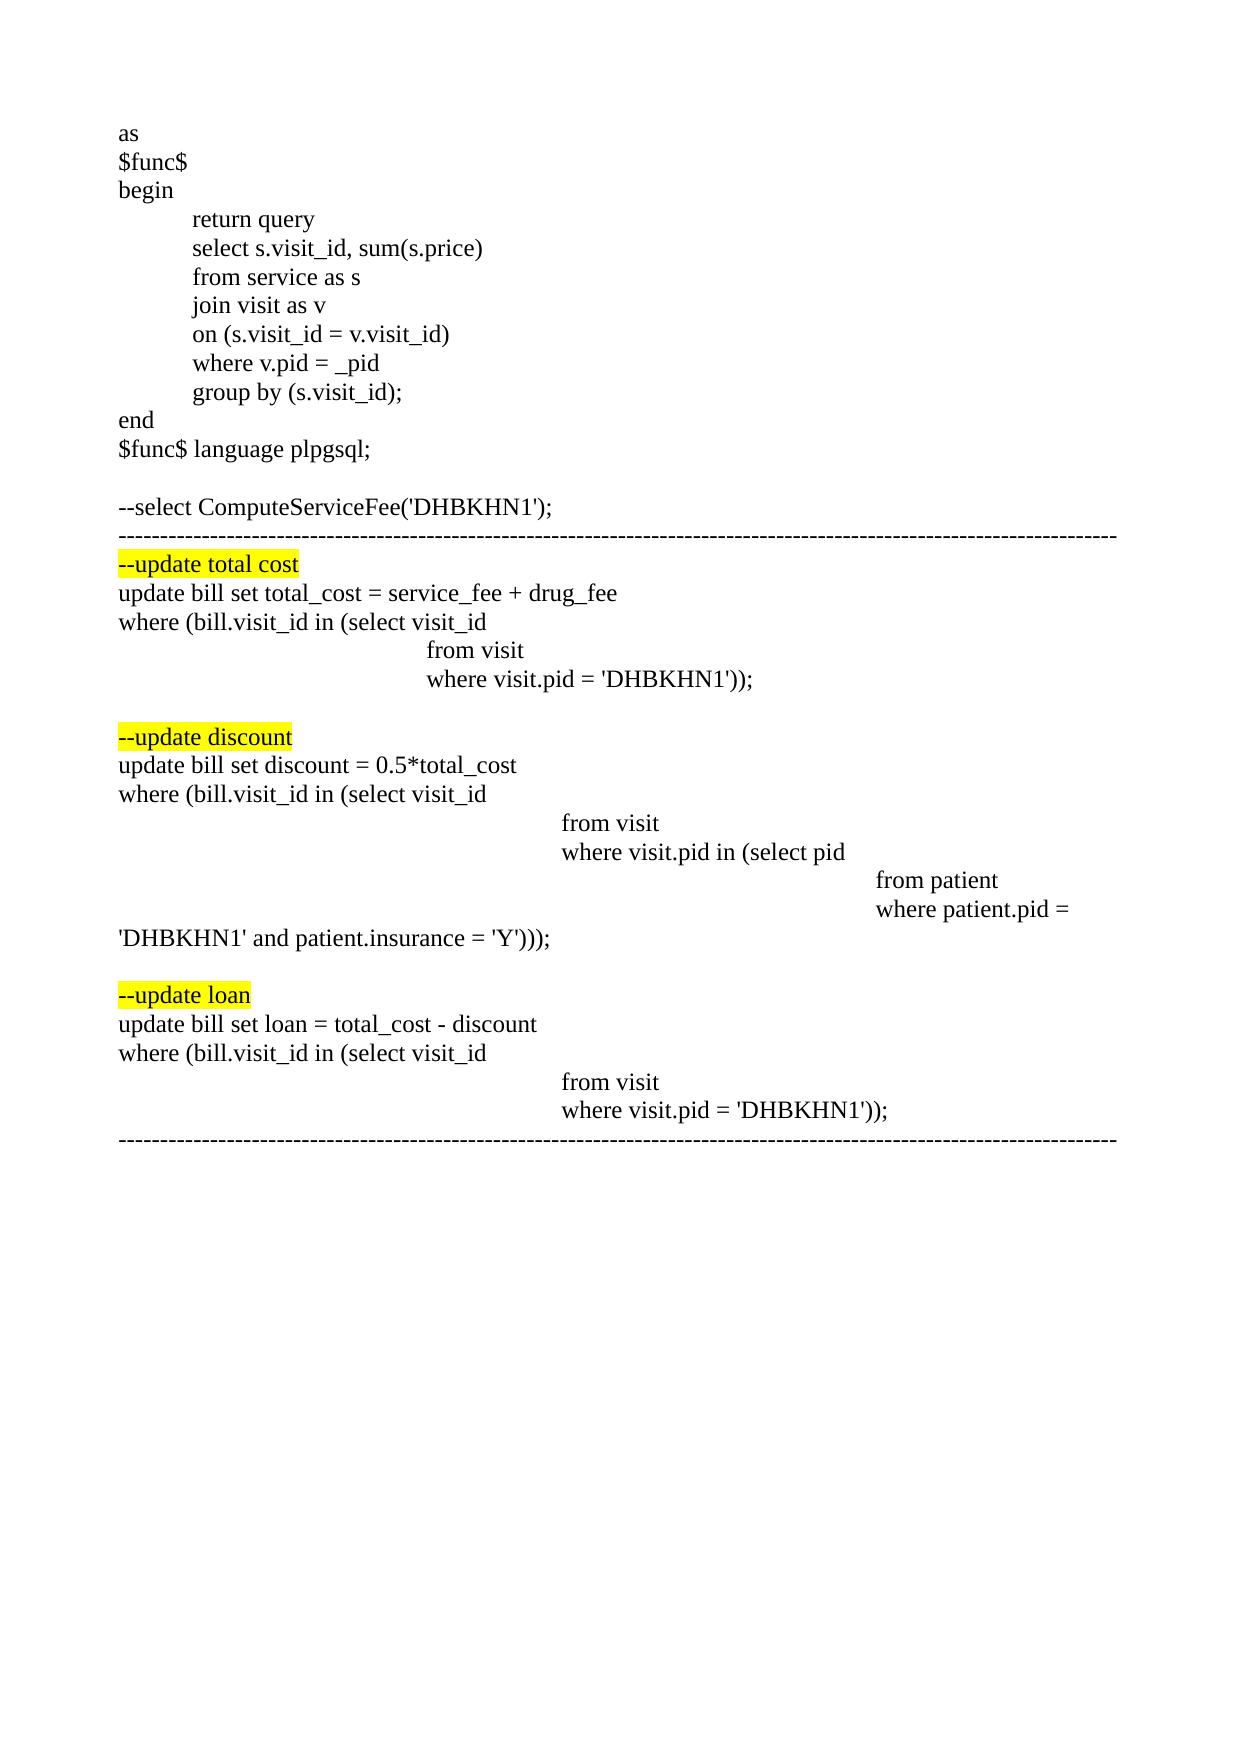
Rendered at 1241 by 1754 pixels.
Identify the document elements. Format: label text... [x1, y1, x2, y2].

text from visit [118, 1067, 1122, 1096]
text ------------------------------------------------------------------------------------------------------------------------ [118, 521, 1122, 549]
text return query [118, 204, 1122, 233]
text ------------------------------------------------------------------------------------------------------------------------ [118, 1124, 1122, 1153]
text where (bill.visit_id in (select visit_id [118, 1038, 1122, 1067]
text $func$ language plpgsql; [118, 434, 1122, 463]
text where (bill.visit_id in (select visit_id [118, 607, 1122, 636]
text as [118, 118, 1122, 147]
text --select ComputeServiceFee('DHBKHN1'); [118, 492, 1122, 521]
text join visit as v [118, 291, 1122, 319]
text from visit [118, 808, 1122, 837]
text select s.visit_id, sum(s.price) [118, 233, 1122, 262]
text --update loan [118, 981, 1122, 1009]
text update bill set loan = total_cost - discount [118, 1009, 1122, 1038]
text from patient [118, 866, 1122, 894]
text where (bill.visit_id in (select visit_id [118, 779, 1122, 808]
text from service as s [118, 262, 1122, 291]
text end [118, 406, 1122, 434]
text --update discount [118, 722, 1122, 751]
text on (s.visit_id = v.visit_id) [118, 319, 1122, 348]
text where visit.pid = 'DHBKHN1')); [118, 664, 1122, 693]
text from visit [118, 636, 1122, 664]
text begin [118, 176, 1122, 204]
text --update total cost [118, 549, 1122, 578]
text where visit.pid in (select pid [118, 837, 1122, 866]
text where visit.pid = 'DHBKHN1')); [118, 1096, 1122, 1124]
text group by (s.visit_id); [118, 377, 1122, 406]
text update bill set discount = 0.5*total_cost [118, 751, 1122, 779]
text where v.pid = _pid [118, 348, 1122, 377]
text where patient.pid = 'DHBKHN1' and patient.insurance = 'Y'))); [118, 894, 1122, 952]
text $func$ [118, 147, 1122, 176]
text update bill set total_cost = service_fee + drug_fee [118, 578, 1122, 607]
